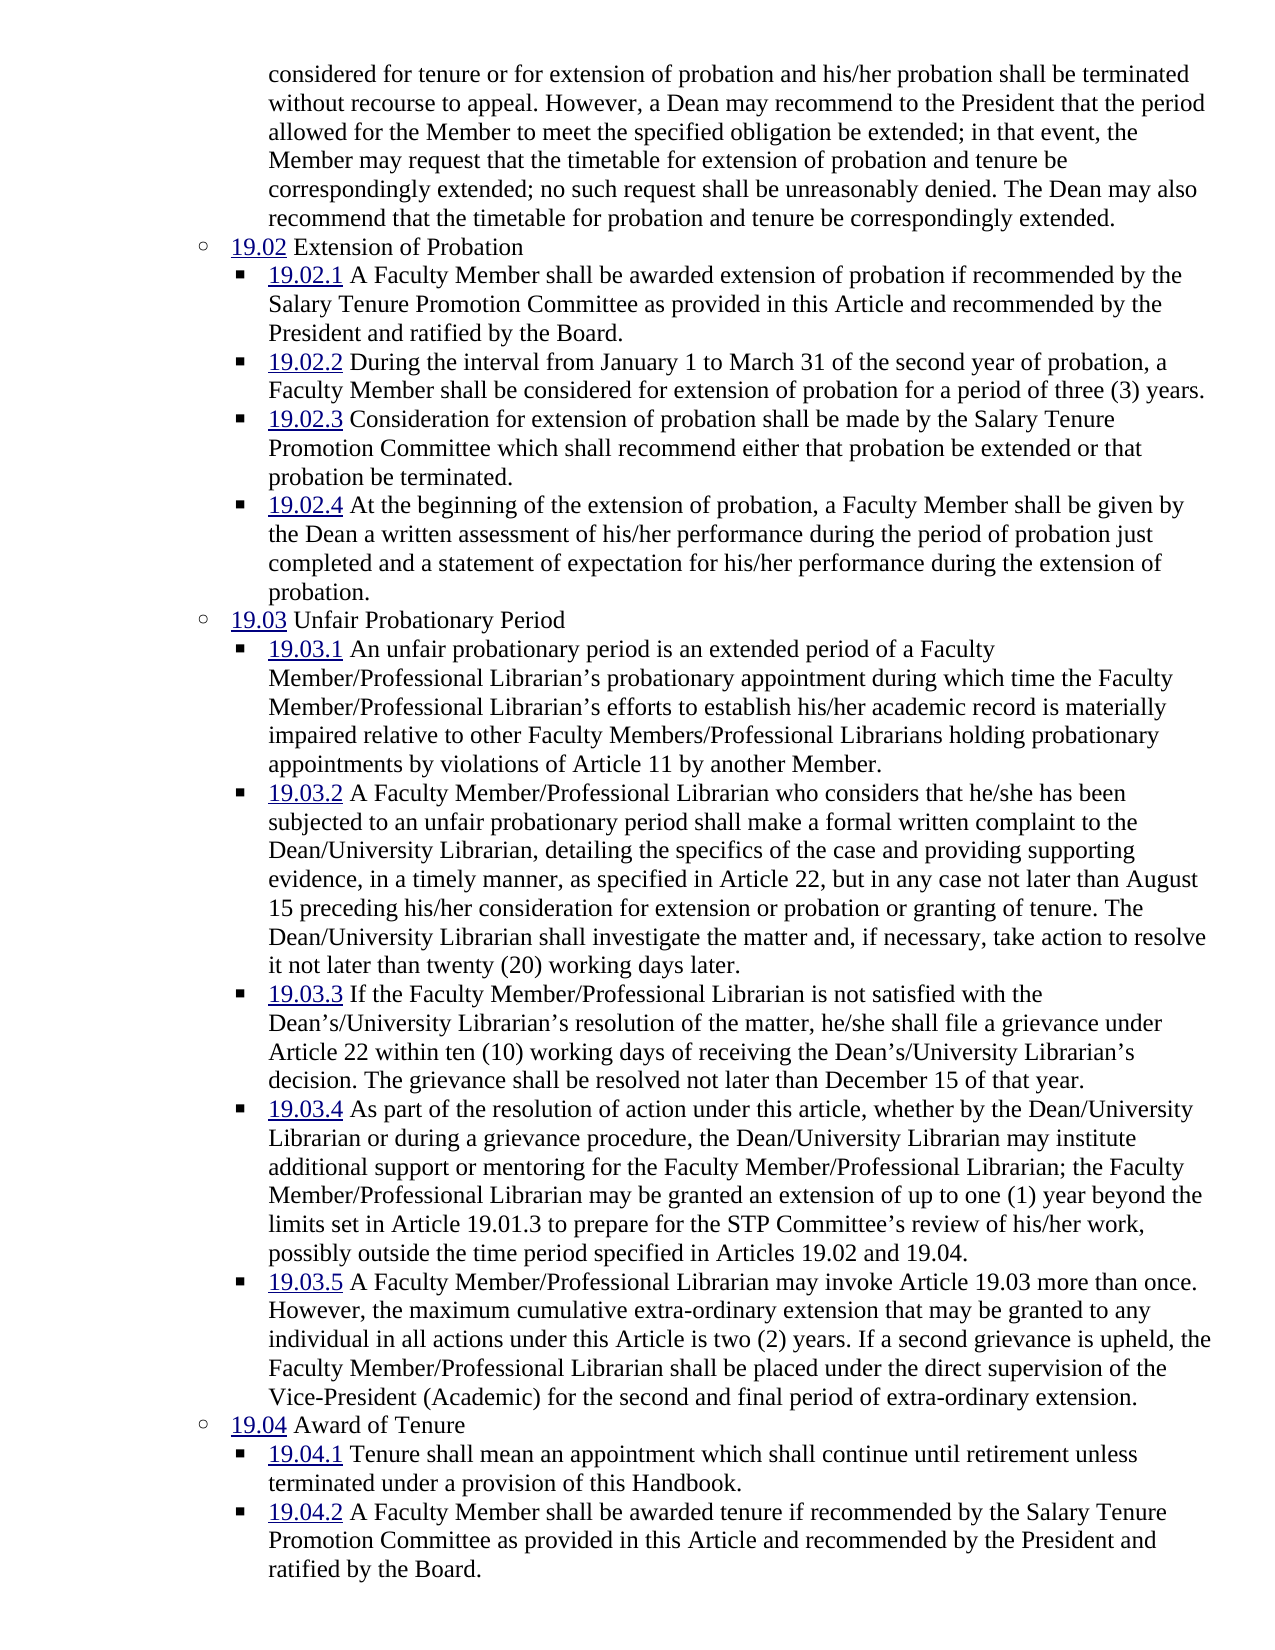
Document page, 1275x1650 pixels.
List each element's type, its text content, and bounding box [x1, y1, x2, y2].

list considered for tenure or for extension of probation and his/her probation shall be terminated without recourse to appeal. However, a Dean may recommend to the President that the period allowed for the Member to meet the specified obligation be extended; in that event, the Member may request that the timetable for extension of probation and tenure be correspondingly extended; no such request shall be unreasonably denied. The Dean may also recommend that the timetable for probation and tenure be correspondingly extended. [231, 59, 1216, 232]
list 19.02.2 During the interval from January 1 to March 31 of the second year of probation, a Faculty Member shall be considered for extension of probation for a period of three (3) years. [231, 347, 1216, 404]
list 19.02 Extension of Probation [193, 232, 1216, 260]
list 19.02.4 At the beginning of the extension of probation, a Faculty Member shall be given by the Dean a written assessment of his/her performance during the period of probation just completed and a statement of expectation for his/her performance during the extension of probation. [231, 490, 1216, 605]
list 19.03.2 A Faculty Member/Professional Librarian who considers that he/she has been subjected to an unfair probationary period shall make a formal written complaint to the Dean/University Librarian, detailing the specifics of the case and providing supporting evidence, in a timely manner, as specified in Article 22, but in any case not later than August 15 preceding his/her consideration for extension or probation or granting of tenure. The Dean/University Librarian shall investigate the matter and, if necessary, take action to resolve it not later than twenty (20) working days later. [231, 778, 1216, 979]
list 19.03.5 A Faculty Member/Professional Librarian may invoke Article 19.03 more than once. However, the maximum cumulative extra-ordinary extension that may be granted to any individual in all actions under this Article is two (2) years. If a second grievance is upheld, the Faculty Member/Professional Librarian shall be placed under the direct supervision of the Vice-President (Academic) for the second and final period of extra-ordinary extension. [231, 1267, 1216, 1410]
list 19.04.2 A Faculty Member shall be awarded tenure if recommended by the Salary Tenure Promotion Committee as provided in this Article and recommended by the President and ratified by the Board. [231, 1497, 1216, 1583]
list 19.04.1 Tenure shall mean an appointment which shall continue until retirement unless terminated under a provision of this Handbook. [231, 1439, 1216, 1497]
list 19.03 Unfair Probationary Period [193, 605, 1216, 634]
list 19.03.4 As part of the resolution of action under this article, whether by the Dean/University Librarian or during a grievance procedure, the Dean/University Librarian may institute additional support or mentoring for the Faculty Member/Professional Librarian; the Faculty Member/Professional Librarian may be granted an extension of up to one (1) year beyond the limits set in Article 19.01.3 to prepare for the STP Committee’s review of his/her work, possibly outside the time period specified in Articles 19.02 and 19.04. [231, 1094, 1216, 1267]
list 19.03.1 An unfair probationary period is an extended period of a Faculty Member/Professional Librarian’s probationary appointment during which time the Faculty Member/Professional Librarian’s efforts to establish his/her academic record is materially impaired relative to other Faculty Members/Professional Librarians holding probationary appointments by violations of Article 11 by another Member. [231, 634, 1216, 778]
list 19.02.3 Consideration for extension of probation shall be made by the Salary Tenure Promotion Committee which shall recommend either that probation be extended or that probation be terminated. [231, 404, 1216, 490]
list 19.02.1 A Faculty Member shall be awarded extension of probation if recommended by the Salary Tenure Promotion Committee as provided in this Article and recommended by the President and ratified by the Board. [231, 260, 1216, 347]
list 19.03.3 If the Faculty Member/Professional Librarian is not satisfied with the Dean’s/University Librarian’s resolution of the matter, he/she shall file a grievance under Article 22 within ten (10) working days of receiving the Dean’s/University Librarian’s decision. The grievance shall be resolved not later than December 15 of that year. [231, 979, 1216, 1094]
list 19.04 Award of Tenure [193, 1410, 1216, 1439]
